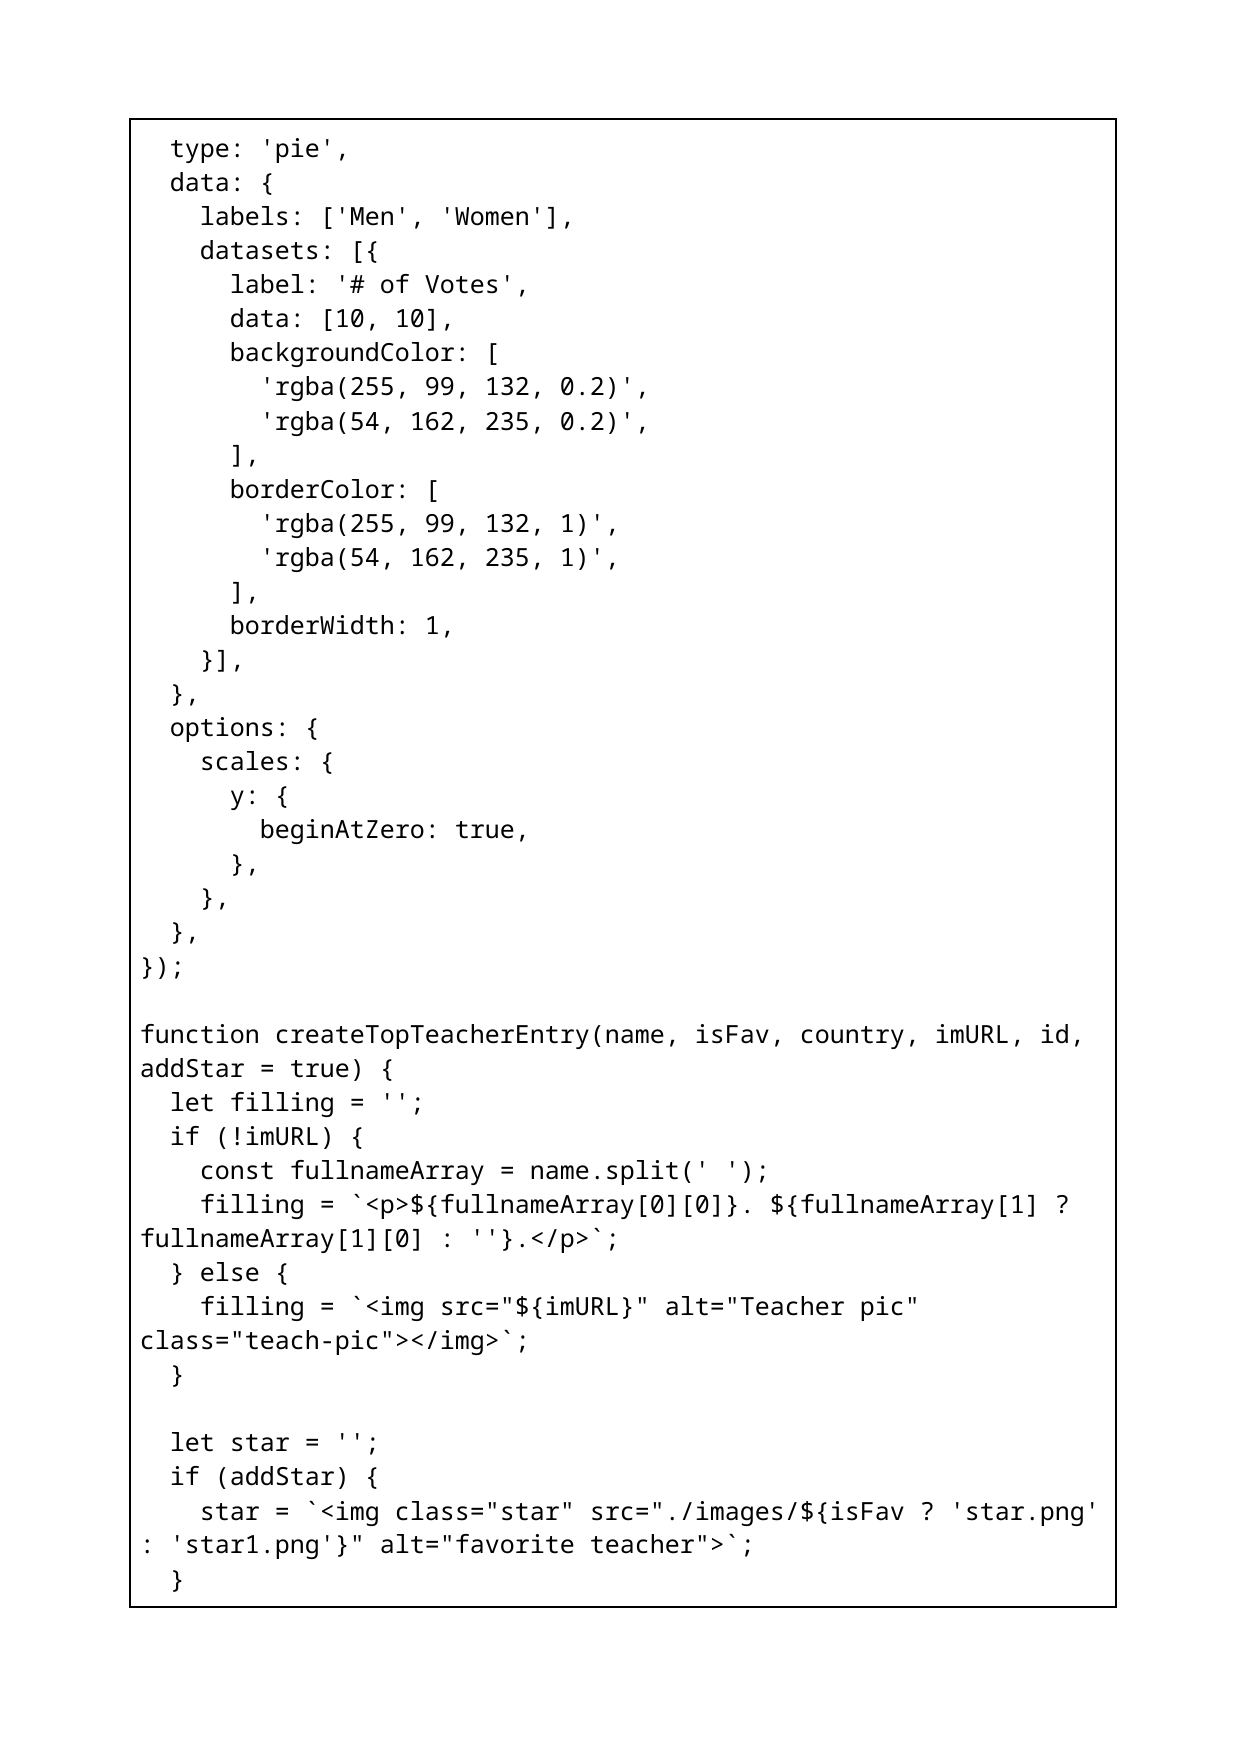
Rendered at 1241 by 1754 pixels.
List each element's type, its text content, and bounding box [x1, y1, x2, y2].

table_cell type: 'pie', data: { labels: ['Men', 'Women'], datasets: [{ label: '# of Votes', data: [10, 10], backgroundColor: [ 'rgba(255, 99, 132, 0.2)', 'rgba(54, 162, 235, 0.2)', ], borderColor: [ 'rgba(255, 99, 132, 1)', 'rgba(54, 162, 235, 1)', ], borderWidth: 1, }], }, options: { scales: { y: { beginAtZero: true, }, }, }, }); function createTopTeacherEntry(name, isFav, country, imURL, id, addStar = true) { let filling = ''; if (!imURL) { const fullnameArray = name.split(' '); filling = `<p>${fullnameArray[0][0]}. ${fullnameArray[1] ? fullnameArray[1][0] : ''}.</p>`; } else { filling = `<img src="${imURL}" alt="Teacher pic" class="teach-pic"></img>`; } let star = ''; if (addStar) { star = `<img class="star" src="./images/${isFav ? 'star.png' : 'star1.png'}" alt="favorite teacher">`; } [131, 120, 1115, 1606]
